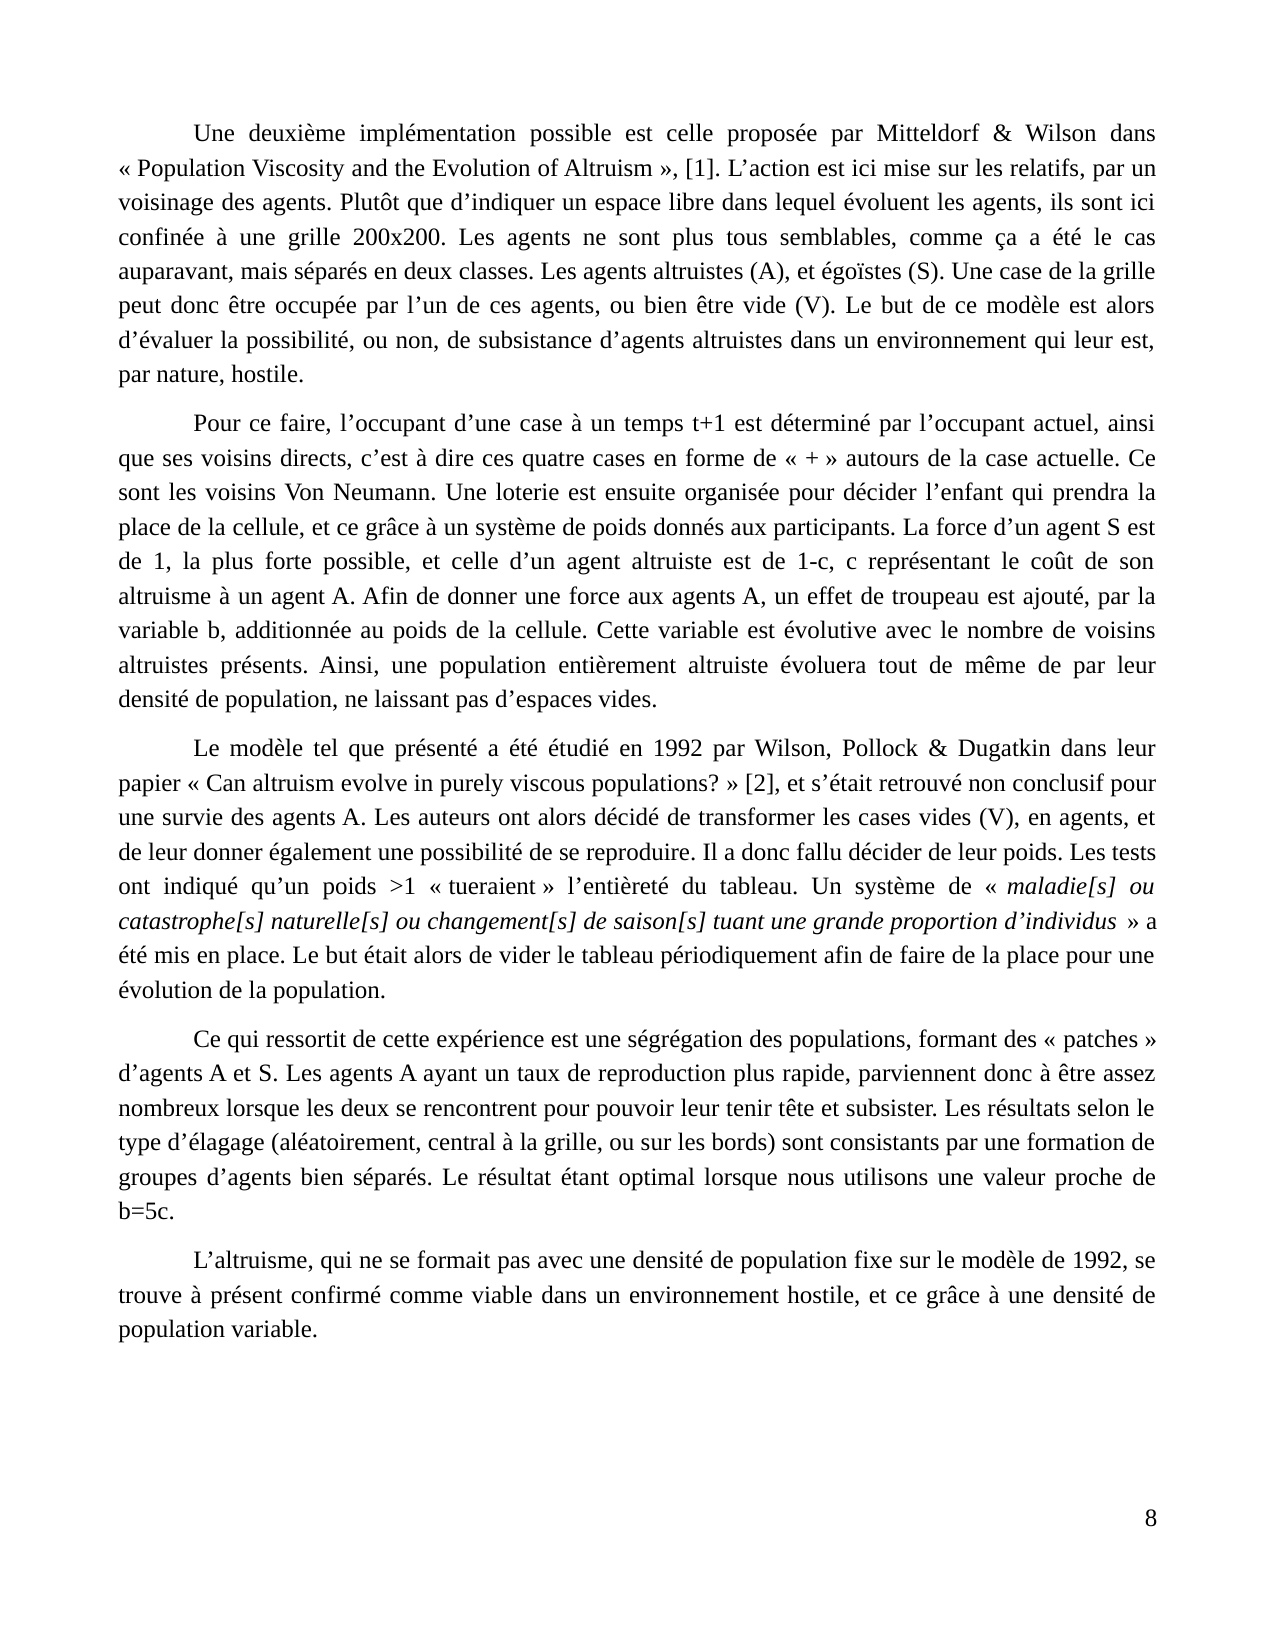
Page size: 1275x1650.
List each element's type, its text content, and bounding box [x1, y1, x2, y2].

text Ce qui ressortit de cette expérience est une ségrégation des populations, formant des « patches » d’agents A et S. Les agents A ayant un taux de reproduction plus rapide, parviennent donc à être assez nombreux lorsque les deux se rencontrent pour pouvoir leur tenir tête et subsister. Les résultats selon le type d’élagage (aléatoirement, central à la grille, ou sur les bords) sont consistants par une formation de groupes d’agents bien séparés. Le résultat étant optimal lorsque nous utilisons une valeur proche de b=5c. [118, 1024, 1157, 1225]
text Le modèle tel que présenté a été étudié en 1992 par Wilson, Pollock & Dugatkin dans leur papier « Can altruism evolve in purely viscous populations? » [2], et s’était retrouvé non conclusif pour une survie des agents A. Les auteurs ont alors décidé de transformer les cases vides (V), en agents, et de leur donner également une possibilité de se reproduire. Il a donc fallu décider de leur poids. Les tests ont indiqué qu’un poids >1 « tueraient » l’entièreté du tableau. Un système de « maladie[s] ou catastrophe[s] naturelle[s] ou changement[s] de saison[s] tuant une grande proportion d’individus » a été mis en place. Le but était alors de vider le tableau périodiquement afin de faire de la place pour une évolution de la population. [118, 733, 1157, 1003]
text Une deuxième implémentation possible est celle proposée par Mitteldorf & Wilson dans « Population Viscosity and the Evolution of Altruism », [1]. L’action est ici mise sur les relatifs, par un voisinage des agents. Plutôt que d’indiquer un espace libre dans lequel évoluent les agents, ils sont ici confinée à une grille 200x200. Les agents ne sont plus tous semblables, comme ça a été le cas auparavant, mais séparés en deux classes. Les agents altruistes (A), et égoïstes (S). Une case de la grille peut donc être occupée par l’un de ces agents, ou bien être vide (V). Le but de ce modèle est alors d’évaluer la possibilité, ou non, de subsistance d’agents altruistes dans un environnement qui leur est, par nature, hostile. [118, 118, 1157, 388]
text Pour ce faire, l’occupant d’une case à un temps t+1 est déterminé par l’occupant actuel, ainsi que ses voisins directs, c’est à dire ces quatre cases en forme de « + » autours de la case actuelle. Ce sont les voisins Von Neumann. Une loterie est ensuite organisée pour décider l’enfant qui prendra la place de la cellule, et ce grâce à un système de poids donnés aux participants. La force d’un agent S est de 1, la plus forte possible, et celle d’un agent altruiste est de 1-c, c représentant le coût de son altruisme à un agent A. Afin de donner une force aux agents A, un effet de troupeau est ajouté, par la variable b, additionnée au poids de la cellule. Cette variable est évolutive avec le nombre de voisins altruistes présents. Ainsi, une population entièrement altruiste évoluera tout de même de par leur densité de population, ne laissant pas d’espaces vides. [118, 408, 1157, 713]
text L’altruisme, qui ne se formait pas avec une densité de population fixe sur le modèle de 1992, se trouve à présent confirmé comme viable dans un environnement hostile, et ce grâce à une densité de population variable. [118, 1245, 1157, 1343]
